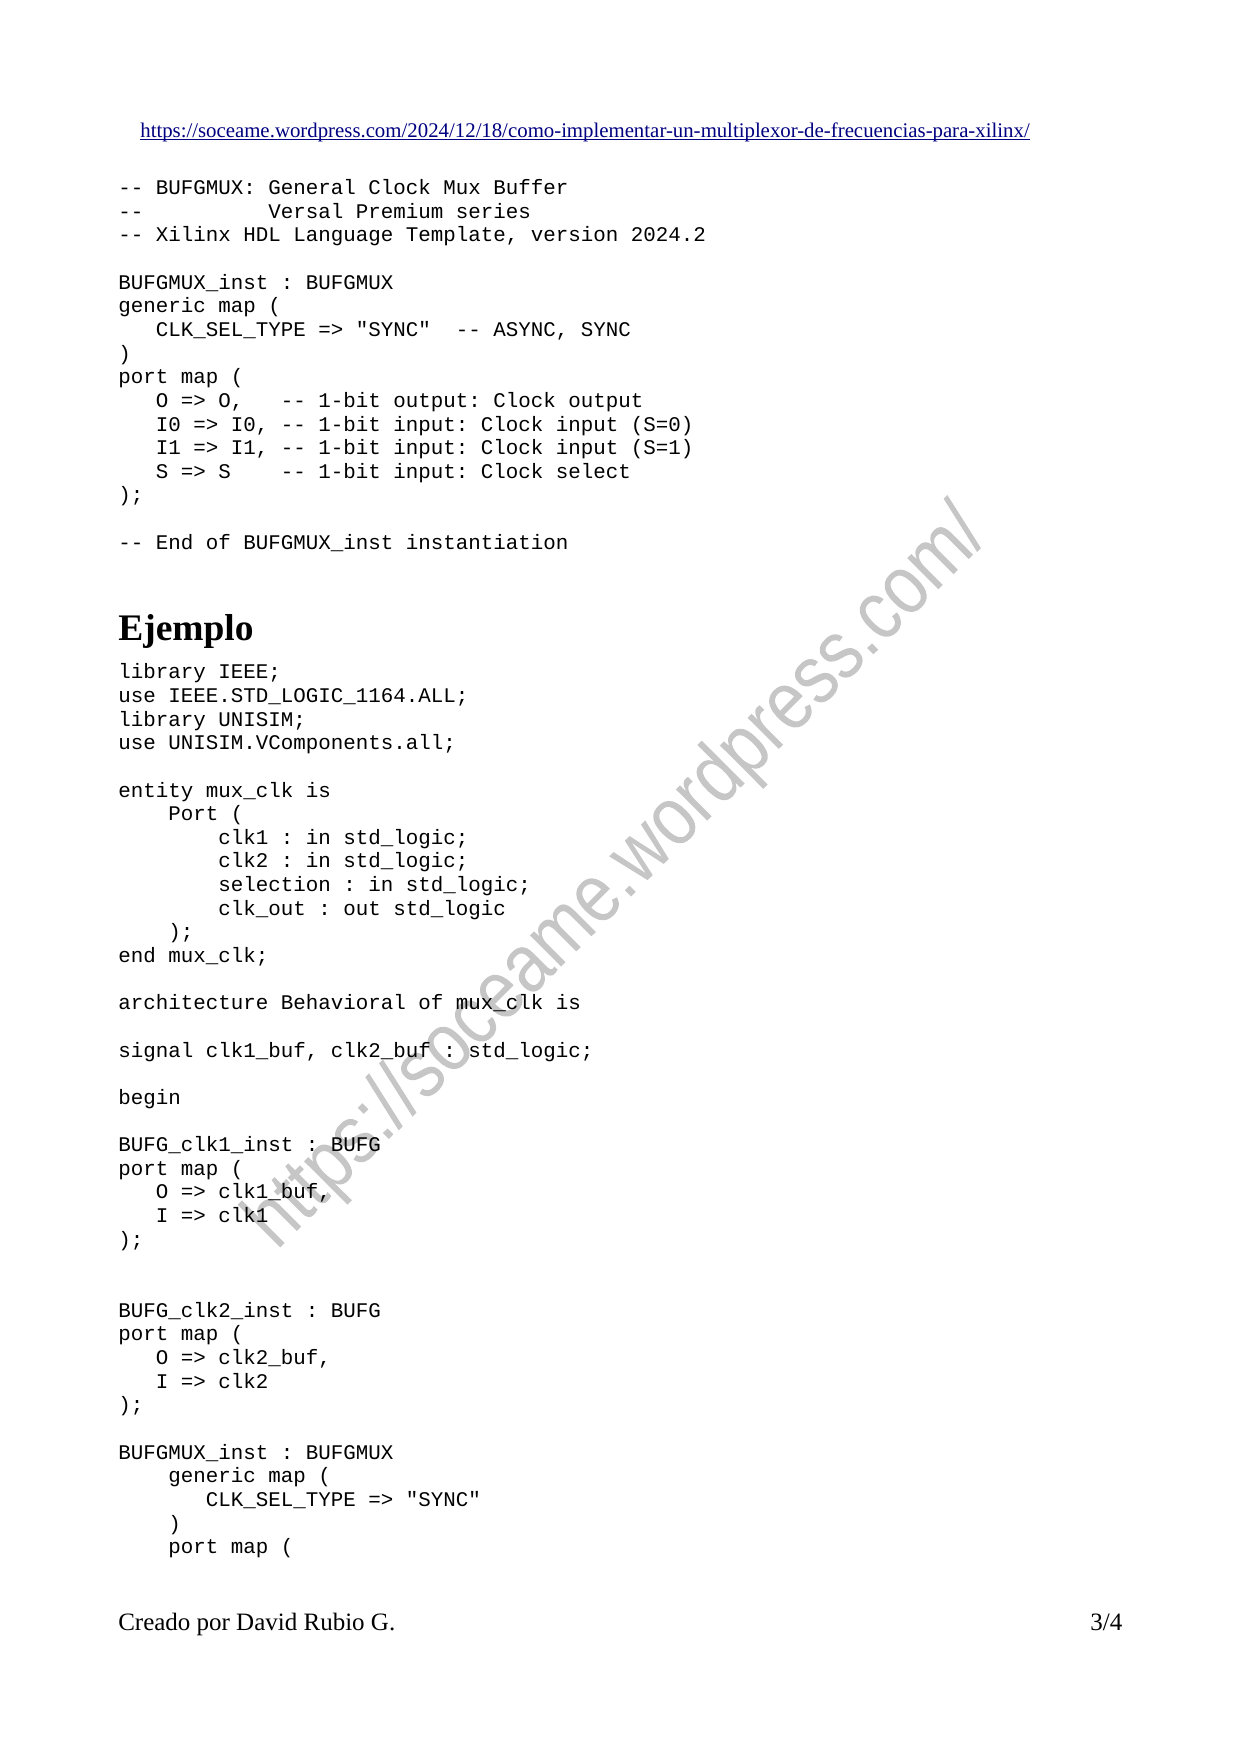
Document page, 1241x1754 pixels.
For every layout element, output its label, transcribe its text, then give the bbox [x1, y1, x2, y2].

text [761, 709, 1122, 732]
text [379, 1087, 408, 1111]
text ) [118, 1513, 1122, 1536]
text -- Versal Premium series [118, 201, 1122, 224]
text O => clk1_buf, [338, 1182, 1122, 1205]
text BUFG_clk1_inst : BUFG [118, 1134, 335, 1158]
text use UNISIM.VComponents.all; [118, 732, 731, 756]
text [542, 927, 568, 945]
text I0 => I0, -- 1-bit input: Clock input (S=0) [118, 413, 1122, 437]
text port map ( [118, 1158, 323, 1182]
text [689, 779, 1122, 803]
text generic map ( [118, 295, 1122, 319]
text [638, 851, 1122, 874]
text BUFGMUX_inst : BUFGMUX [118, 1442, 1122, 1465]
text selection : in std_logic; [118, 874, 1122, 898]
text I => clk1 [281, 1205, 1122, 1229]
text BUFGMUX_inst : BUFGMUX [118, 272, 1122, 295]
text [801, 661, 1122, 685]
text -- BUFGMUX: General Clock Mux Buffer [118, 177, 1122, 201]
text port map ( [118, 1536, 1122, 1560]
text I => clk1 [263, 1207, 293, 1229]
text I => clk2 [118, 1371, 1122, 1394]
text BUFG_clk1_inst : BUFG [339, 1140, 370, 1158]
text [346, 1158, 1122, 1182]
text entity mux_clk is [118, 779, 688, 803]
text ); [118, 1394, 1122, 1418]
text clk2 : in std_logic; [118, 851, 636, 874]
text library IEEE; [118, 661, 802, 685]
text -- Xilinx HDL Language Template, version 2024.2 [118, 224, 1122, 248]
text ); [118, 1229, 1122, 1252]
text clk_out : out std_logic [118, 898, 600, 921]
text [317, 1158, 345, 1180]
text CLK_SEL_TYPE => "SYNC" [118, 1489, 1122, 1513]
text [614, 851, 642, 870]
subtitle Ejemplo [118, 606, 1122, 649]
text S => S -- 1-bit input: Clock select [118, 461, 1122, 484]
text use IEEE.STD_LOGIC_1164.ALL; [118, 685, 781, 709]
text port map ( [118, 1323, 1122, 1347]
text [733, 736, 761, 756]
text architecture Behavioral of mux_clk is [118, 992, 499, 1016]
text O => clk2_buf, [118, 1347, 1122, 1371]
text Port ( [118, 803, 660, 827]
text ) [118, 343, 1122, 366]
text [952, 532, 1122, 555]
text ); [118, 484, 1122, 508]
text clk1 : in std_logic; [118, 827, 657, 851]
text [660, 807, 689, 827]
text [650, 827, 1122, 851]
text architecture Behavioral of mux_clk is [496, 992, 1122, 1016]
text library UNISIM; [118, 709, 760, 732]
text O => clk1_buf, [118, 1182, 292, 1205]
text [751, 732, 1122, 756]
text O => clk1_buf, [297, 1182, 346, 1205]
text -- End of BUFGMUX_inst instantiation [118, 532, 931, 555]
text signal clk1_buf, clk2_buf : std_logic; [118, 1040, 427, 1063]
text BUFG_clk2_inst : BUFG [118, 1300, 1122, 1323]
text [605, 898, 1122, 921]
text O => O, -- 1-bit output: Clock output [118, 390, 1122, 413]
text [558, 921, 1122, 945]
text signal clk1_buf, clk2_buf : std_logic; [465, 1040, 1122, 1063]
text begin [118, 1087, 385, 1111]
text CLK_SEL_TYPE => "SYNC" -- ASYNC, SYNC [118, 319, 1122, 343]
text [788, 685, 1122, 709]
text I => clk1 [118, 1205, 260, 1229]
text ); [118, 921, 542, 945]
text end mux_clk; [118, 945, 1122, 969]
text I1 => I1, -- 1-bit input: Clock input (S=1) [118, 437, 1122, 461]
text [679, 803, 1122, 827]
text generic map ( [118, 1465, 1122, 1489]
text port map ( [118, 366, 1122, 390]
text [401, 1087, 1122, 1111]
text BUFG_clk1_inst : BUFG [372, 1134, 1122, 1158]
